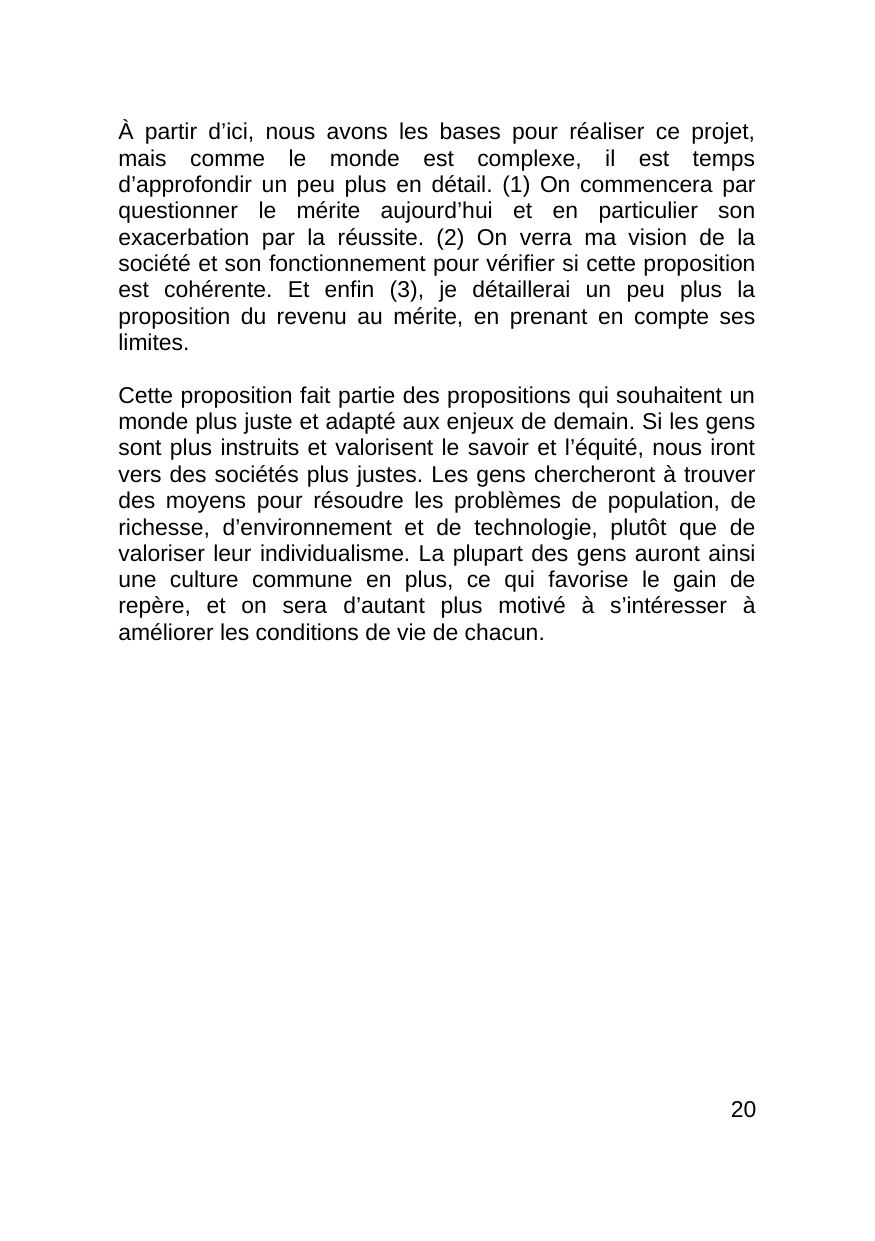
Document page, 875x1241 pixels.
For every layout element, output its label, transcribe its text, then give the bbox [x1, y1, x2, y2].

text À partir d’ici, nous avons les bases pour réaliser ce projet, mais comme le monde est complexe, il est temps d’approfondir un peu plus en détail. (1) On commencera par questionner le mérite aujourd’hui et en particulier son exacerbation par la réussite. (2) On verra ma vision de la société et son fonctionnement pour vérifier si cette proposition est cohérente. Et enfin (3), je détaillerai un peu plus la proposition du revenu au mérite, en prenant en compte ses limites. [118, 118, 756, 355]
text Cette proposition fait partie des propositions qui souhaitent un monde plus juste et adapté aux enjeux de demain. Si les gens sont plus instruits et valorisent le savoir et l’équité, nous iront vers des sociétés plus justes. Les gens chercheront à trouver des moyens pour résoudre les problèmes de population, de richesse, d’environnement et de technologie, plutôt que de valoriser leur individualisme. La plupart des gens auront ainsi une culture commune en plus, ce qui favorise le gain de repère, et on sera d’autant plus motivé à s’intéresser à améliorer les conditions de vie de chacun. [118, 382, 756, 645]
